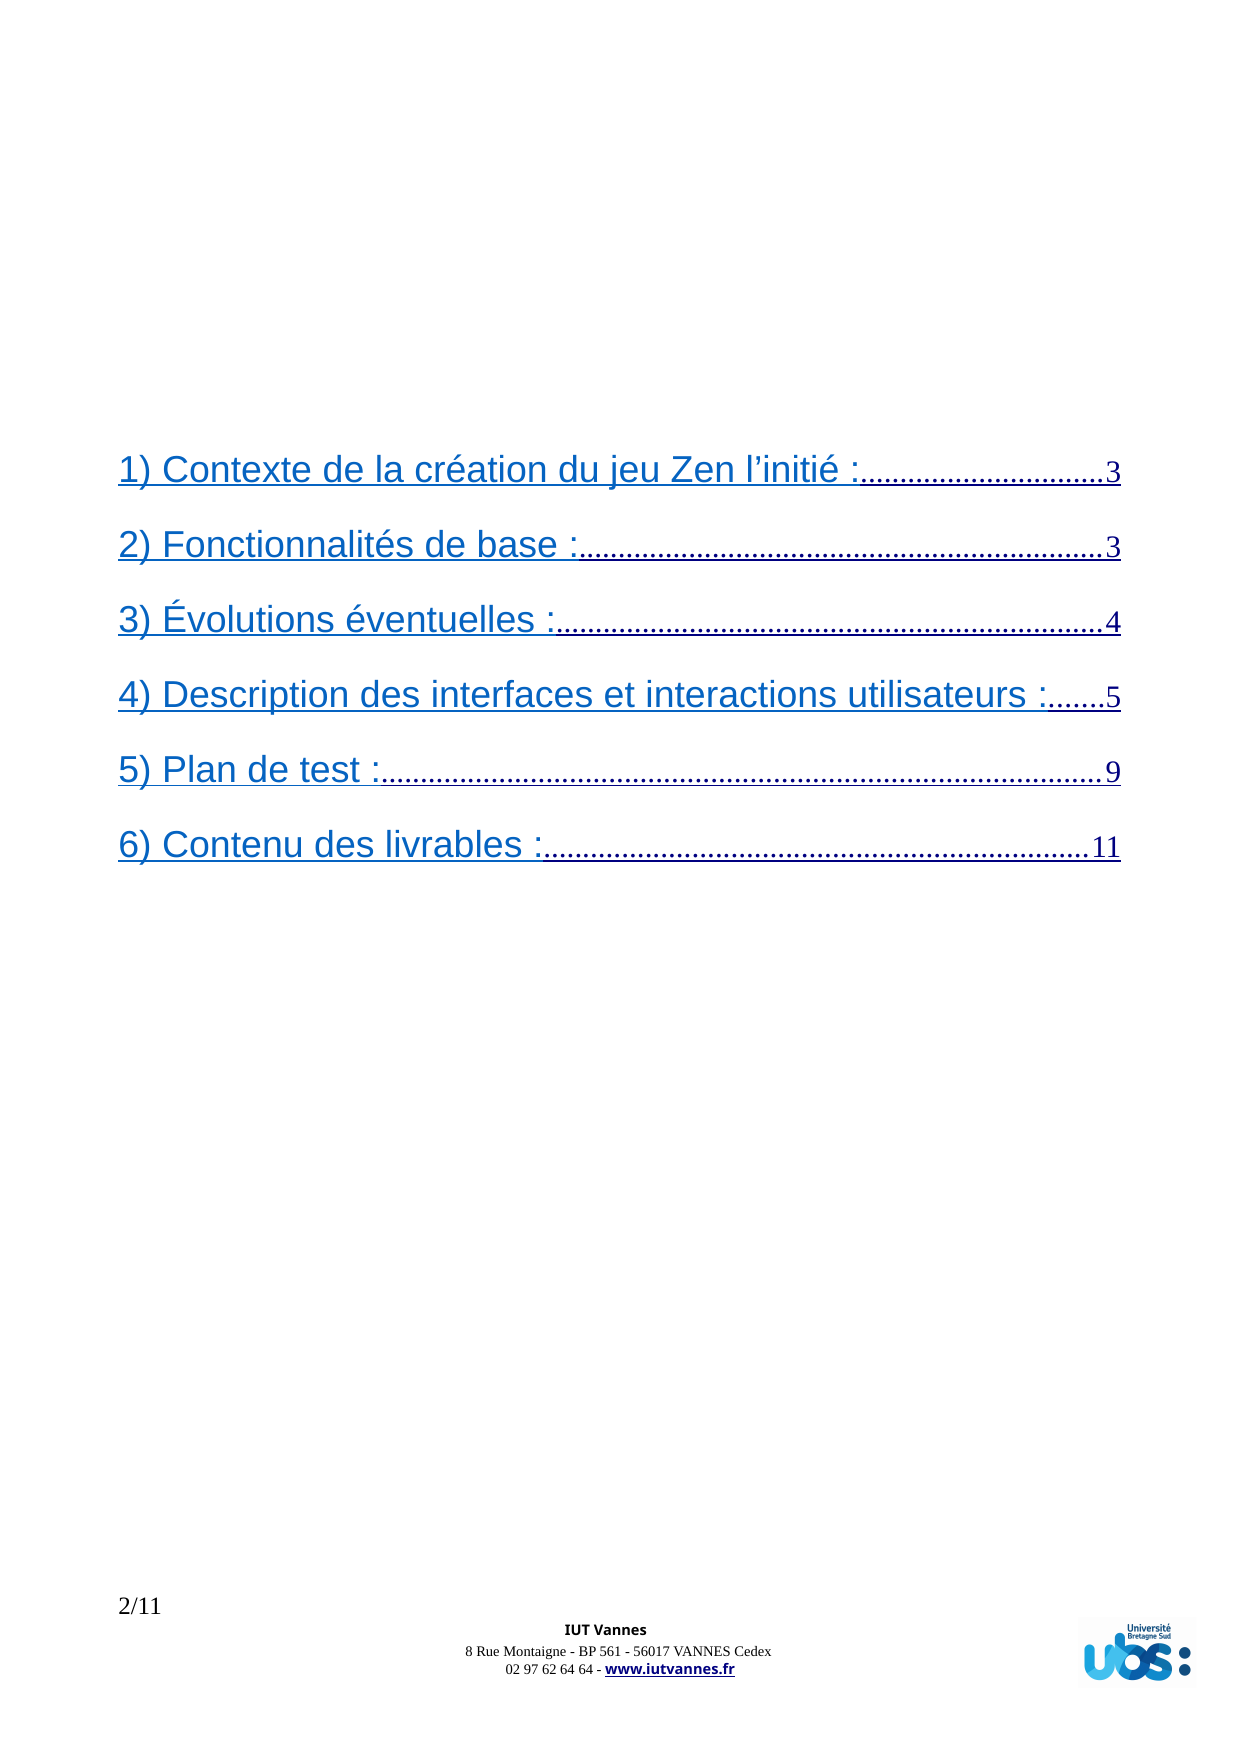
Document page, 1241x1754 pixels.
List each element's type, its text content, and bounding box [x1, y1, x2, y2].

text 2) Fonctionnalités de base : 3 [118, 522, 1122, 565]
text 1) Contexte de la création du jeu Zen l’initié : 3 [118, 447, 1122, 490]
text 5) Plan de test : 9 [118, 747, 1122, 791]
text 4) Description des interfaces et interactions utilisateurs : 5 [118, 672, 1122, 716]
text 3) Évolutions éventuelles : 4 [118, 597, 1122, 640]
text 6) Contenu des livrables : 11 [118, 823, 1122, 866]
